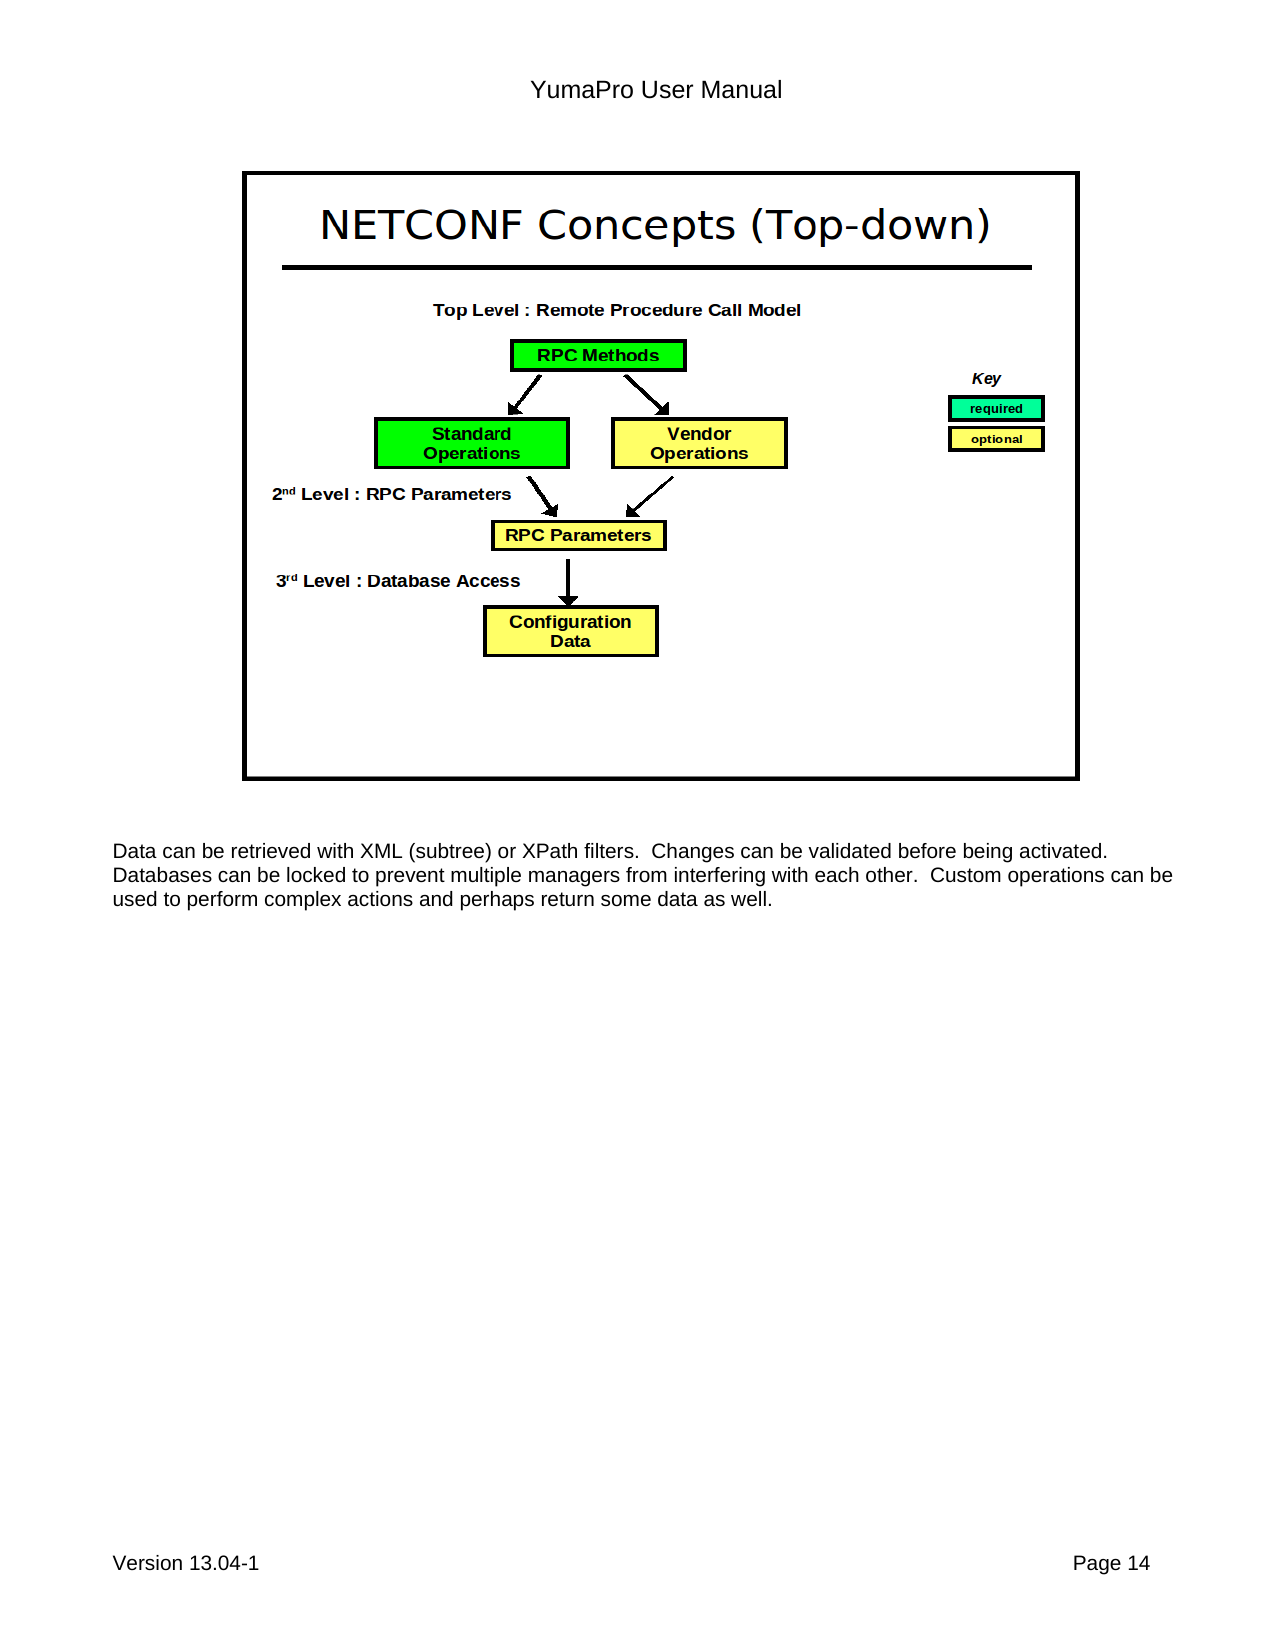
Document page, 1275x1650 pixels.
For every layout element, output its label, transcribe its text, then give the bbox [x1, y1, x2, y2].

picture [178, 133, 1134, 803]
text Data can be retrieved with XML (subtree) or XPath filters. Changes can be validated before being activated. Databases can be locked to prevent multiple managers from interfering with each other. Custom operations can be used to perform complex actions and perhaps return some data as well. [112, 839, 1200, 911]
